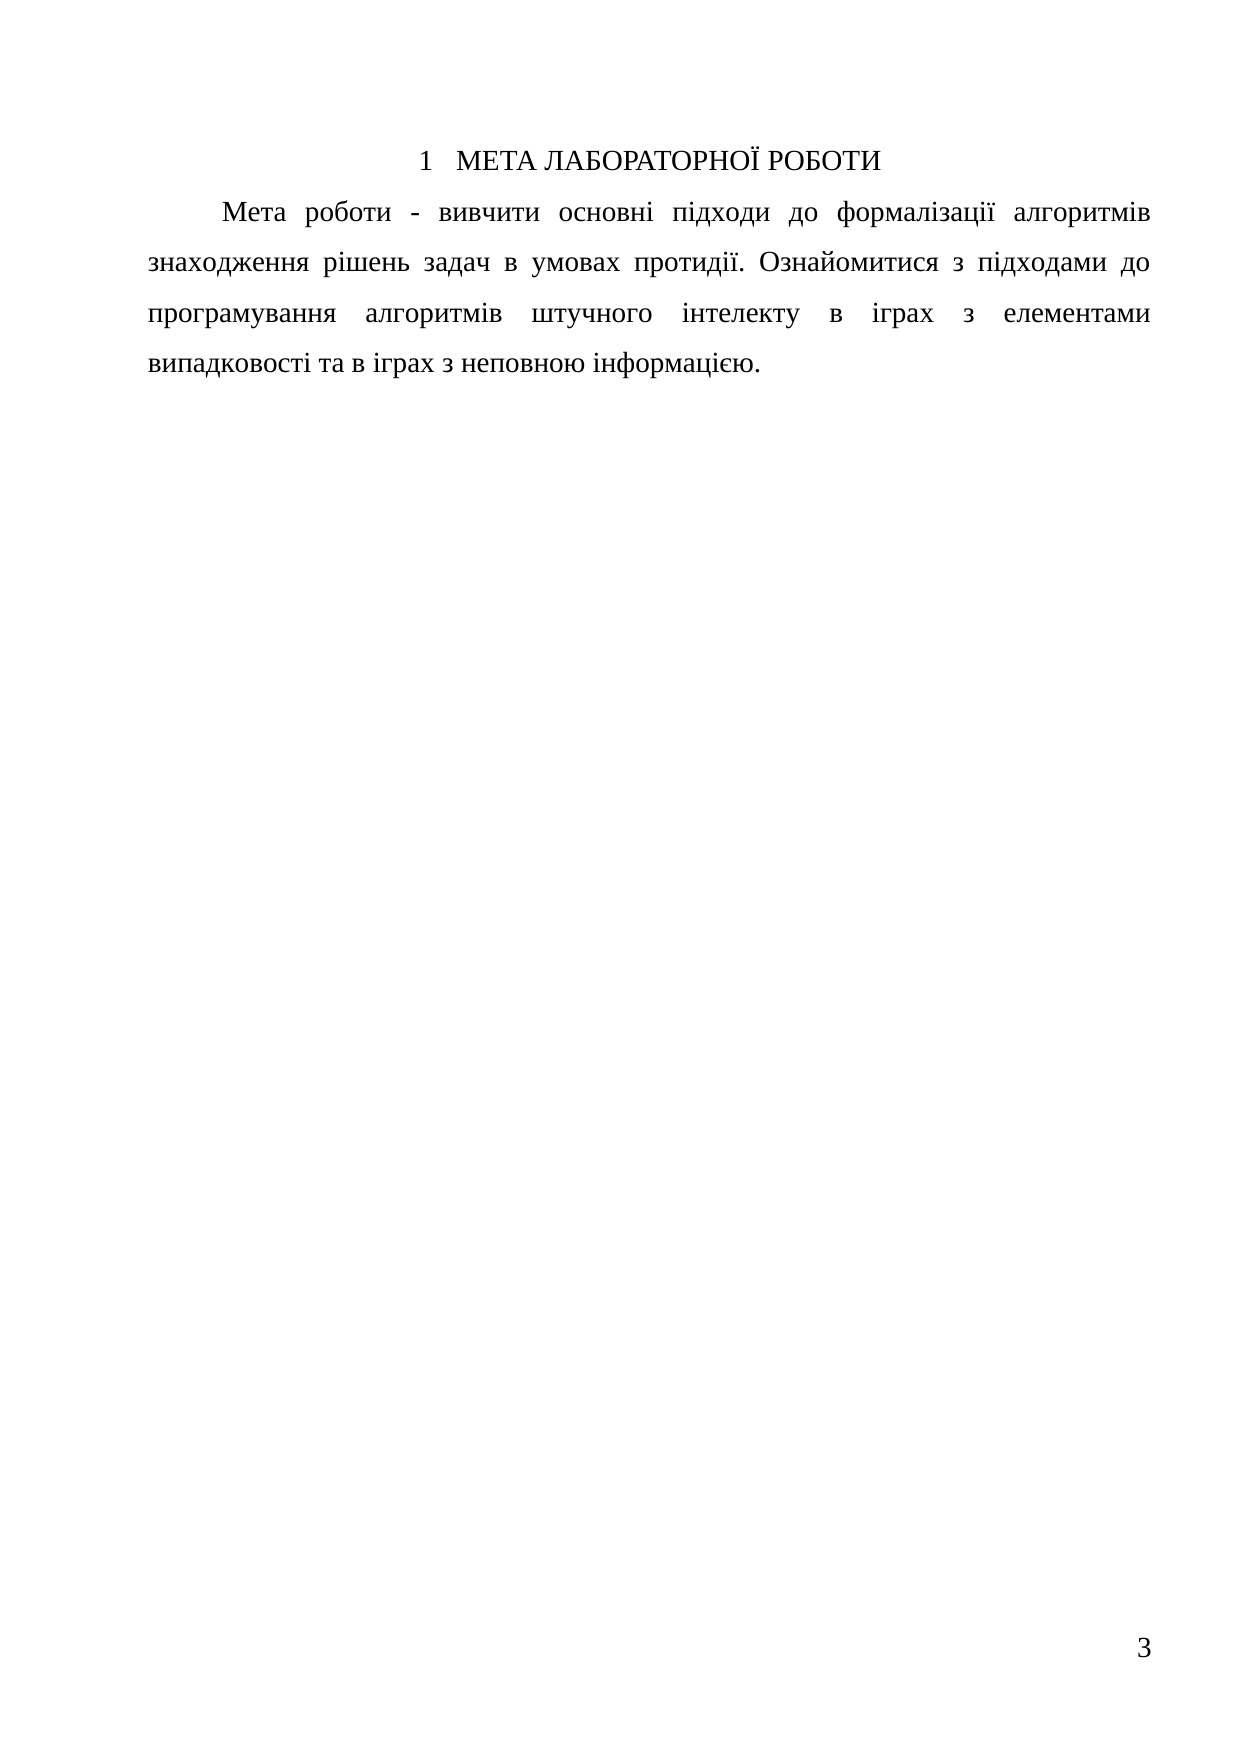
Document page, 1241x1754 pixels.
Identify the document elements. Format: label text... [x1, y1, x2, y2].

subtitle Мета лабораторної роботи [148, 143, 1152, 177]
text Мета роботи - вивчити основні підходи до формалізації алгоритмів знаходження рішень задач в умовах протидії. Ознайомитися з підходами до програмування алгоритмів штучного інтелекту в іграх з елементами випадковості та в іграх з неповною інформацією. [148, 194, 1152, 379]
